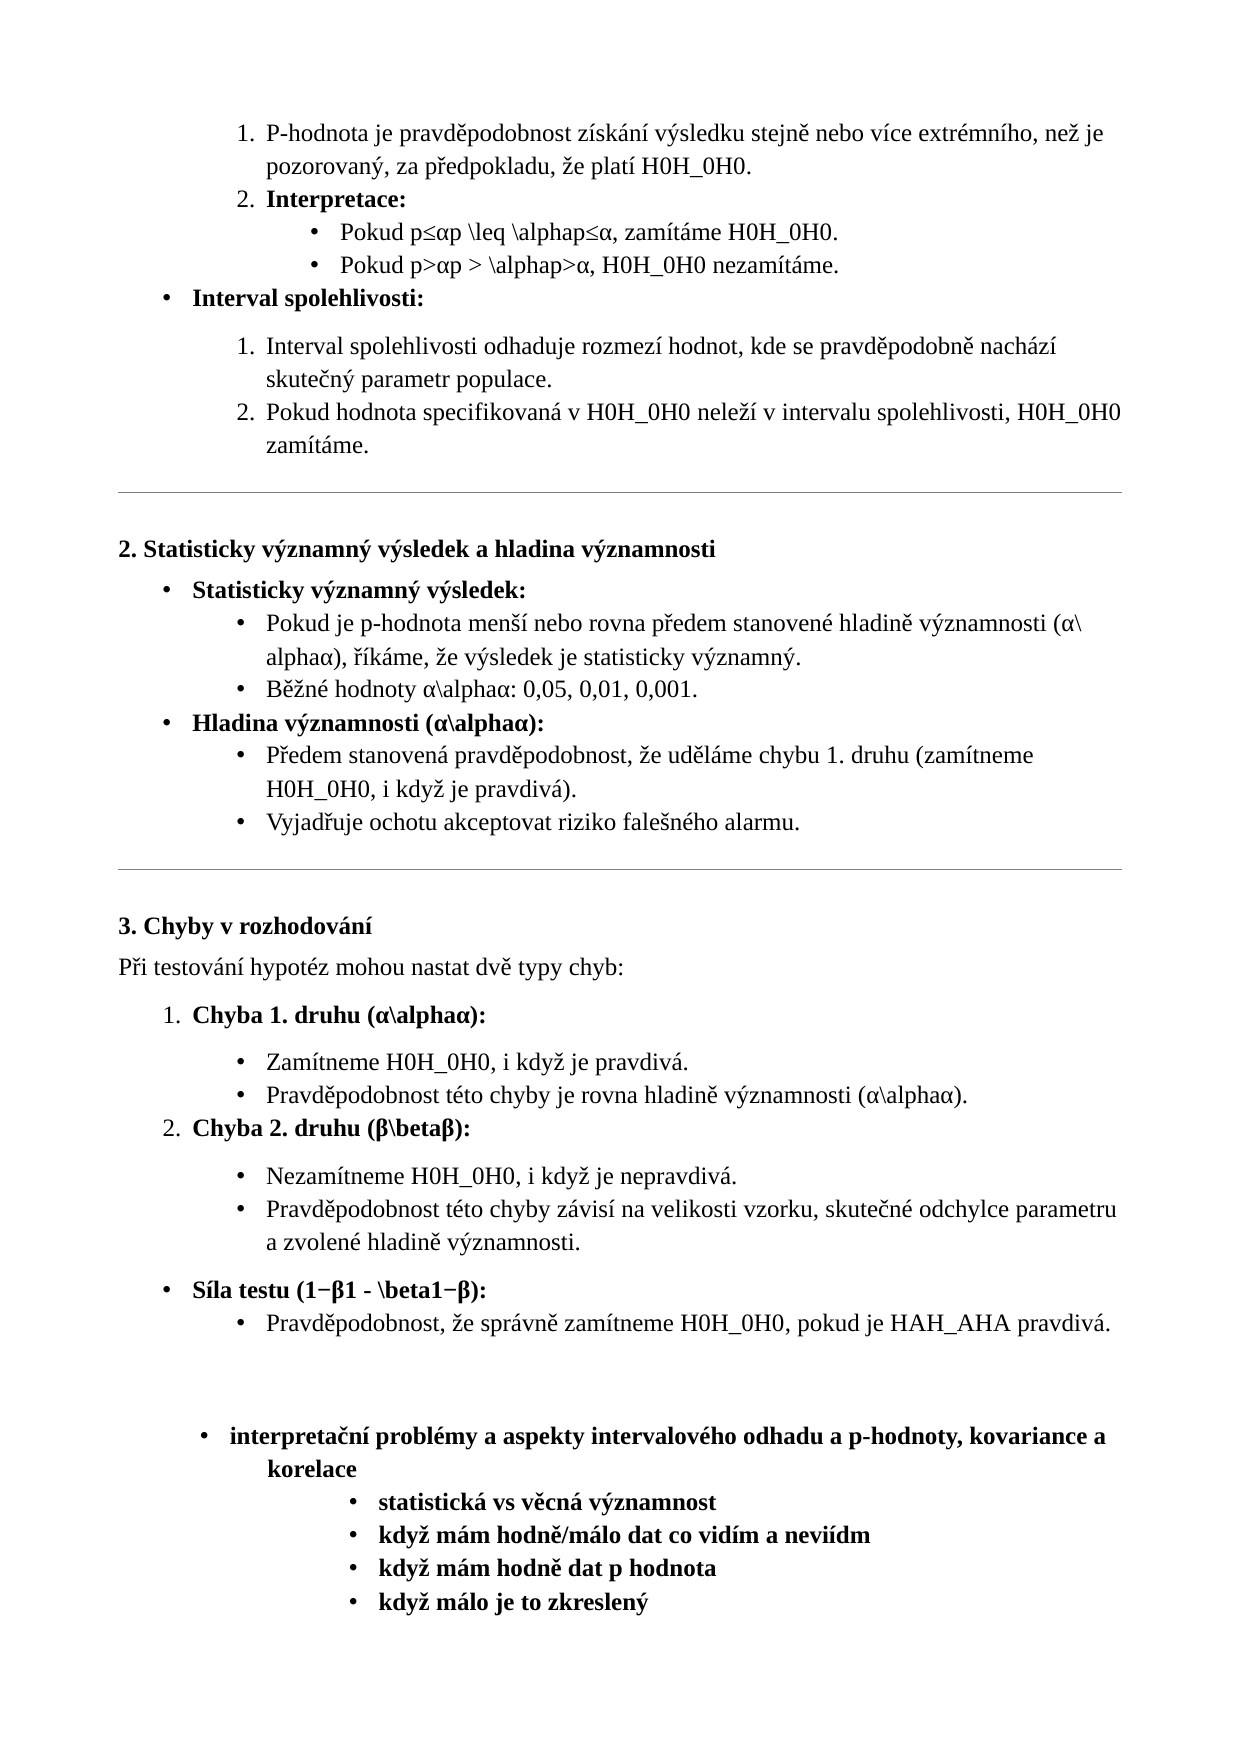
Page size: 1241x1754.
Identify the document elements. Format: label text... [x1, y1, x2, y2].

list Nezamítneme H0H_0H0​, i když je nepravdivá. [236, 1161, 1122, 1190]
list Síla testu (1−β1 - \beta1−β): [162, 1275, 1122, 1303]
list když málo je to zkreslený [349, 1587, 1122, 1615]
list když mám hodně dat p hodnota [349, 1553, 1122, 1582]
subtitle 3. Chyby v rozhodování [118, 911, 1122, 940]
list Interval spolehlivosti: [162, 283, 1122, 312]
list Interpretace: [236, 184, 1122, 213]
list P-hodnota je pravděpodobnost získání výsledku stejně nebo více extrémního, než je pozorovaný, za předpokladu, že platí H0H_0H0​. [236, 118, 1122, 180]
list Chyba 1. druhu (α\alphaα): [162, 1000, 1122, 1029]
list Pravděpodobnost, že správně zamítneme H0H_0H0​, pokud je HAH_AHA​ pravdivá. [236, 1308, 1122, 1337]
list Pokud p≤αp \leq \alphap≤α, zamítáme H0H_0H0​. [310, 217, 1122, 246]
list Pravděpodobnost této chyby je rovna hladině významnosti (α\alphaα). [236, 1081, 1122, 1109]
list Pokud p>αp > \alphap>α, H0H_0H0​ nezamítáme. [310, 250, 1122, 279]
list interpretační problémy a aspekty intervalového odhadu a p-hodnoty, kovariance a korelace [200, 1421, 1122, 1483]
list Statisticky významný výsledek: [162, 576, 1122, 604]
list když mám hodně/málo dat co vidím a neviídm [349, 1521, 1122, 1549]
text Při testování hypotéz mohou nastat dvě typy chyb: [118, 952, 1122, 981]
list Pravděpodobnost této chyby závisí na velikosti vzorku, skutečné odchylce parametru a zvolené hladině významnosti. [236, 1194, 1122, 1256]
list Pokud hodnota specifikovaná v H0H_0H0​ neleží v intervalu spolehlivosti, H0H_0H0​ zamítáme. [236, 397, 1122, 459]
list Zamítneme H0H_0H0​, i když je pravdivá. [236, 1047, 1122, 1076]
list Předem stanovená pravděpodobnost, že uděláme chybu 1. druhu (zamítneme H0H_0H0​, i když je pravdivá). [236, 741, 1122, 802]
list statistická vs věcná významnost [349, 1487, 1122, 1516]
list Hladina významnosti (α\alphaα): [162, 708, 1122, 736]
list Pokud je p-hodnota menší nebo rovna předem stanovené hladině významnosti (α\alphaα), říkáme, že výsledek je statisticky významný. [236, 608, 1122, 670]
list Běžné hodnoty α\alphaα: 0,05, 0,01, 0,001. [236, 674, 1122, 703]
list Vyjadřuje ochotu akceptovat riziko falešného alarmu. [236, 807, 1122, 835]
list Chyba 2. druhu (β\betaβ): [162, 1113, 1122, 1142]
subtitle 2. Statisticky významný výsledek a hladina významnosti [118, 534, 1122, 563]
list Interval spolehlivosti odhaduje rozmezí hodnot, kde se pravděpodobně nachází skutečný parametr populace. [236, 331, 1122, 393]
